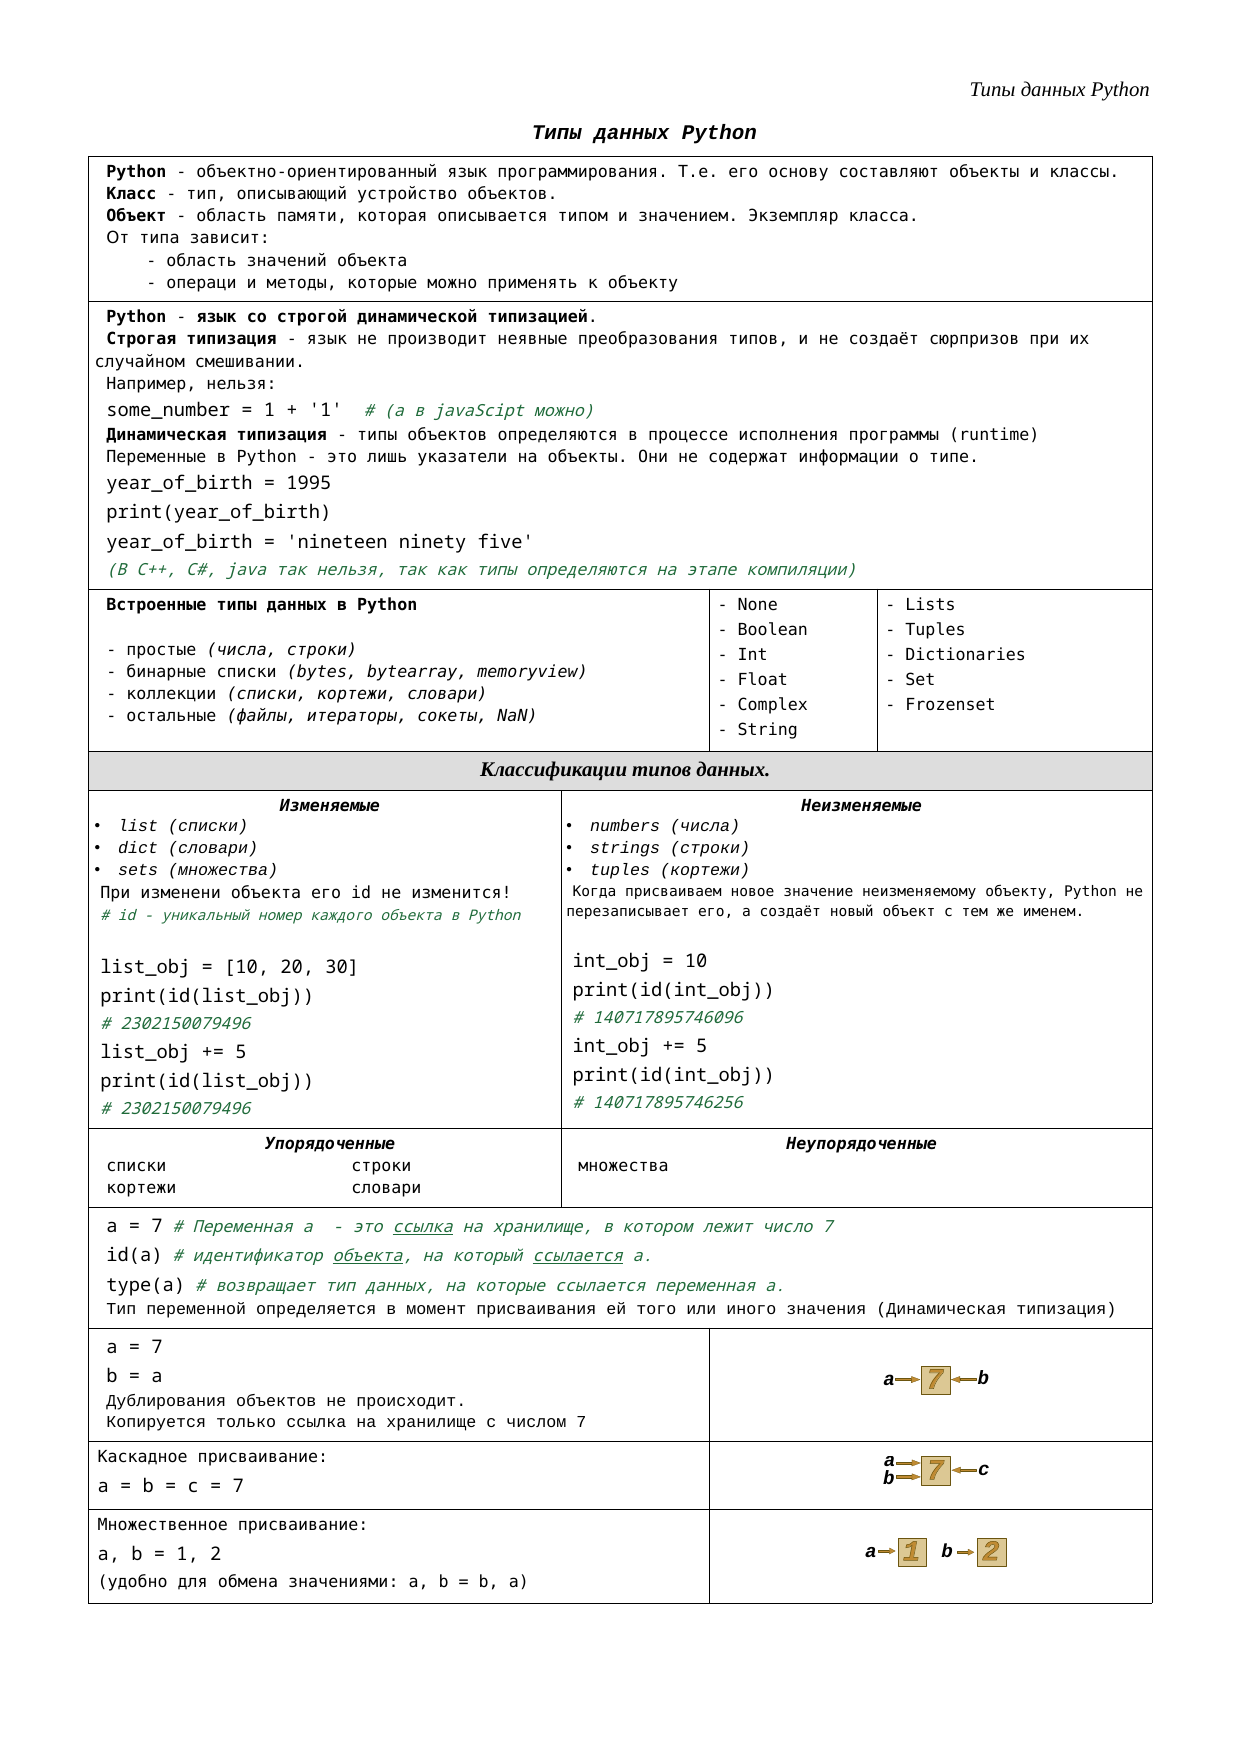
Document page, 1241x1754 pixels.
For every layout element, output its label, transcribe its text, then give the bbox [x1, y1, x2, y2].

table_cell [710, 1510, 1152, 1603]
table_cell Неупорядоченные множества [562, 1129, 1152, 1207]
table_cell Встроенные типы данных в Python - простые (числа, строки) - бинарные списки (bytes, bytearray, memoryview) - коллекции (списки, кортежи, словари) - остальные (файлы, итераторы, сокеты, NaN) [89, 590, 709, 751]
table_cell a = 7 # Переменная a - это ссылка на хранилище, в котором лежит число 7 id(a) # идентификатор объекта, на который ссылается a. type(a) # возвращает тип данных, на которые ссылается переменная a. Тип переменной определяется в момент присваивания ей того или иного значения (Динамическая типизация) [89, 1208, 1152, 1328]
table_cell a = 7 b = a Дублирования объектов не происходит. Копируется только ссылка на хранилище с числом 7 [89, 1329, 709, 1441]
table_header Python - объектно-ориентированный язык программирования. Т.е. его основу составляют объекты и классы. Класс - тип, описывающий устройство объектов. Объект - область памяти, которая описывается типом и значением. Экземпляр класса. От типа зависит: - область значений объекта - операци и методы, которые можно применять к объекту [89, 157, 1152, 301]
table_cell Изменяемые list (списки) dict (словари) sets (множества) При изменени объекта его id не изменится! # id - уникальный номер каждого объекта в Python list_obj = [10, 20, 30] print(id(list_obj)) # 2302150079496 list_obj += 5 print(id(list_obj)) # 2302150079496 [89, 791, 561, 1128]
table_cell Упорядоченные списки кортежи строки словари [89, 1129, 561, 1207]
table_cell Классификации типов данных. [89, 752, 1152, 790]
subtitle Типы данных Python [126, 122, 1152, 146]
table_cell - Lists - Tuples - Dictionaries - Set - Frozenset [878, 590, 1152, 751]
table_cell Неизменяемые numbers (числа) strings (строки) tuples (кортежи) Когда присваиваем новое значение неизменяемому объекту, Python не перезаписывает его, а создаёт новый объект с тем же именем. int_obj = 10 print(id(int_obj)) # 140717895746096 int_obj += 5 print(id(int_obj)) # 140717895746256 [562, 791, 1152, 1128]
table_cell Каскадное присваивание: a = b = c = 7 [89, 1442, 709, 1509]
table_cell Множественное присваивание: a, b = 1, 2 (удобно для обмена значениями: a, b = b, a) [89, 1510, 709, 1603]
table_cell - None - Boolean - Int - Float - Complex - String [710, 590, 877, 751]
table_cell [710, 1329, 1152, 1441]
table_cell [710, 1442, 1152, 1509]
table_cell Python - язык со строгой динамической типизацией. Строгая типизация - язык не производит неявные преобразования типов, и не создаёт сюрпризов при их случайном смешивании. Например, нельзя: some_number = 1 + '1' # (а в javaScipt можно) Динамическая типизация - типы объектов определяются в процессе исполнения программы (runtime) Переменные в Python - это лишь указатели на объекты. Они не содержат информации о типе. year_of_birth = 1995 print(year_of_birth) year_of_birth = 'nineteen ninety five' (В С++, С#, java так нельзя, так как типы определяются на этапе компиляции) [89, 302, 1152, 588]
